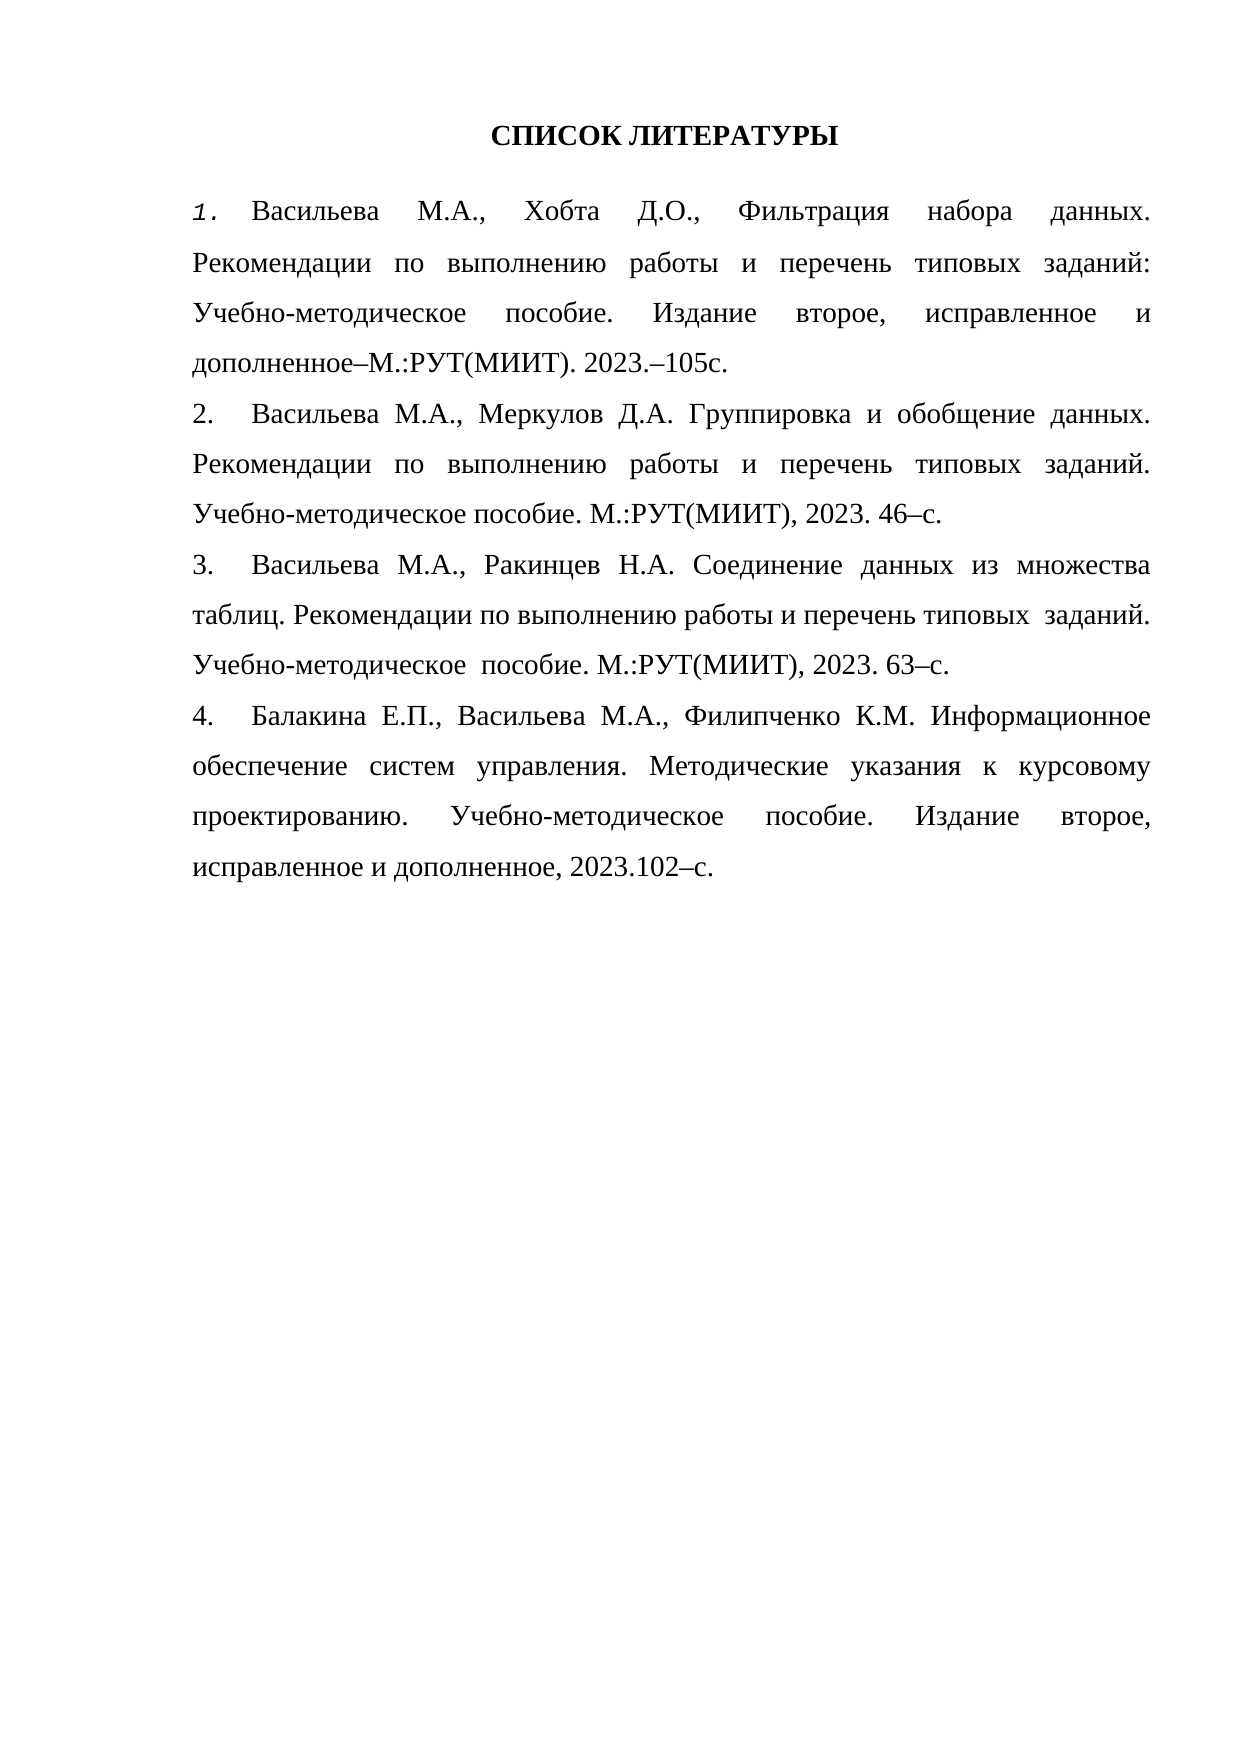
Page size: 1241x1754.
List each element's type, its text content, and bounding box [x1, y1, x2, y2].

list Васильева М.А., Меркулов Д.А. Группировка и обобщение данных. Рекомендации по выполнению работы и перечень типовых заданий. Учебно-методическое пособие. М.:РУТ(МИИТ), 2023. 46–с. [192, 396, 1152, 530]
subtitle Список литературы [177, 118, 1152, 152]
list Балакина Е.П., Васильева М.А., Филипченко К.М. Информационное обеспечение систем управления. Методические указания к курсовому проектированию. Учебно-методическое пособие. Издание второе, исправленное и дополненное, 2023.102–с. [192, 698, 1152, 882]
list Васильева М.А., Ракинцев Н.А. Соединение данных из множества таблиц. Рекомендации по выполнению работы и перечень типовых заданий. Учебно-методическое пособие. М.:РУТ(МИИТ), 2023. 63–с. [192, 547, 1152, 681]
list Васильева М.А., Хобта Д.О., Фильтрация набора данных. Рекомендации по выполнению работы и перечень типовых заданий: Учебно-методическое пособие. Издание второе, исправленное и дополненное–М.:РУТ(МИИТ). 2023.–105с. [192, 193, 1152, 379]
